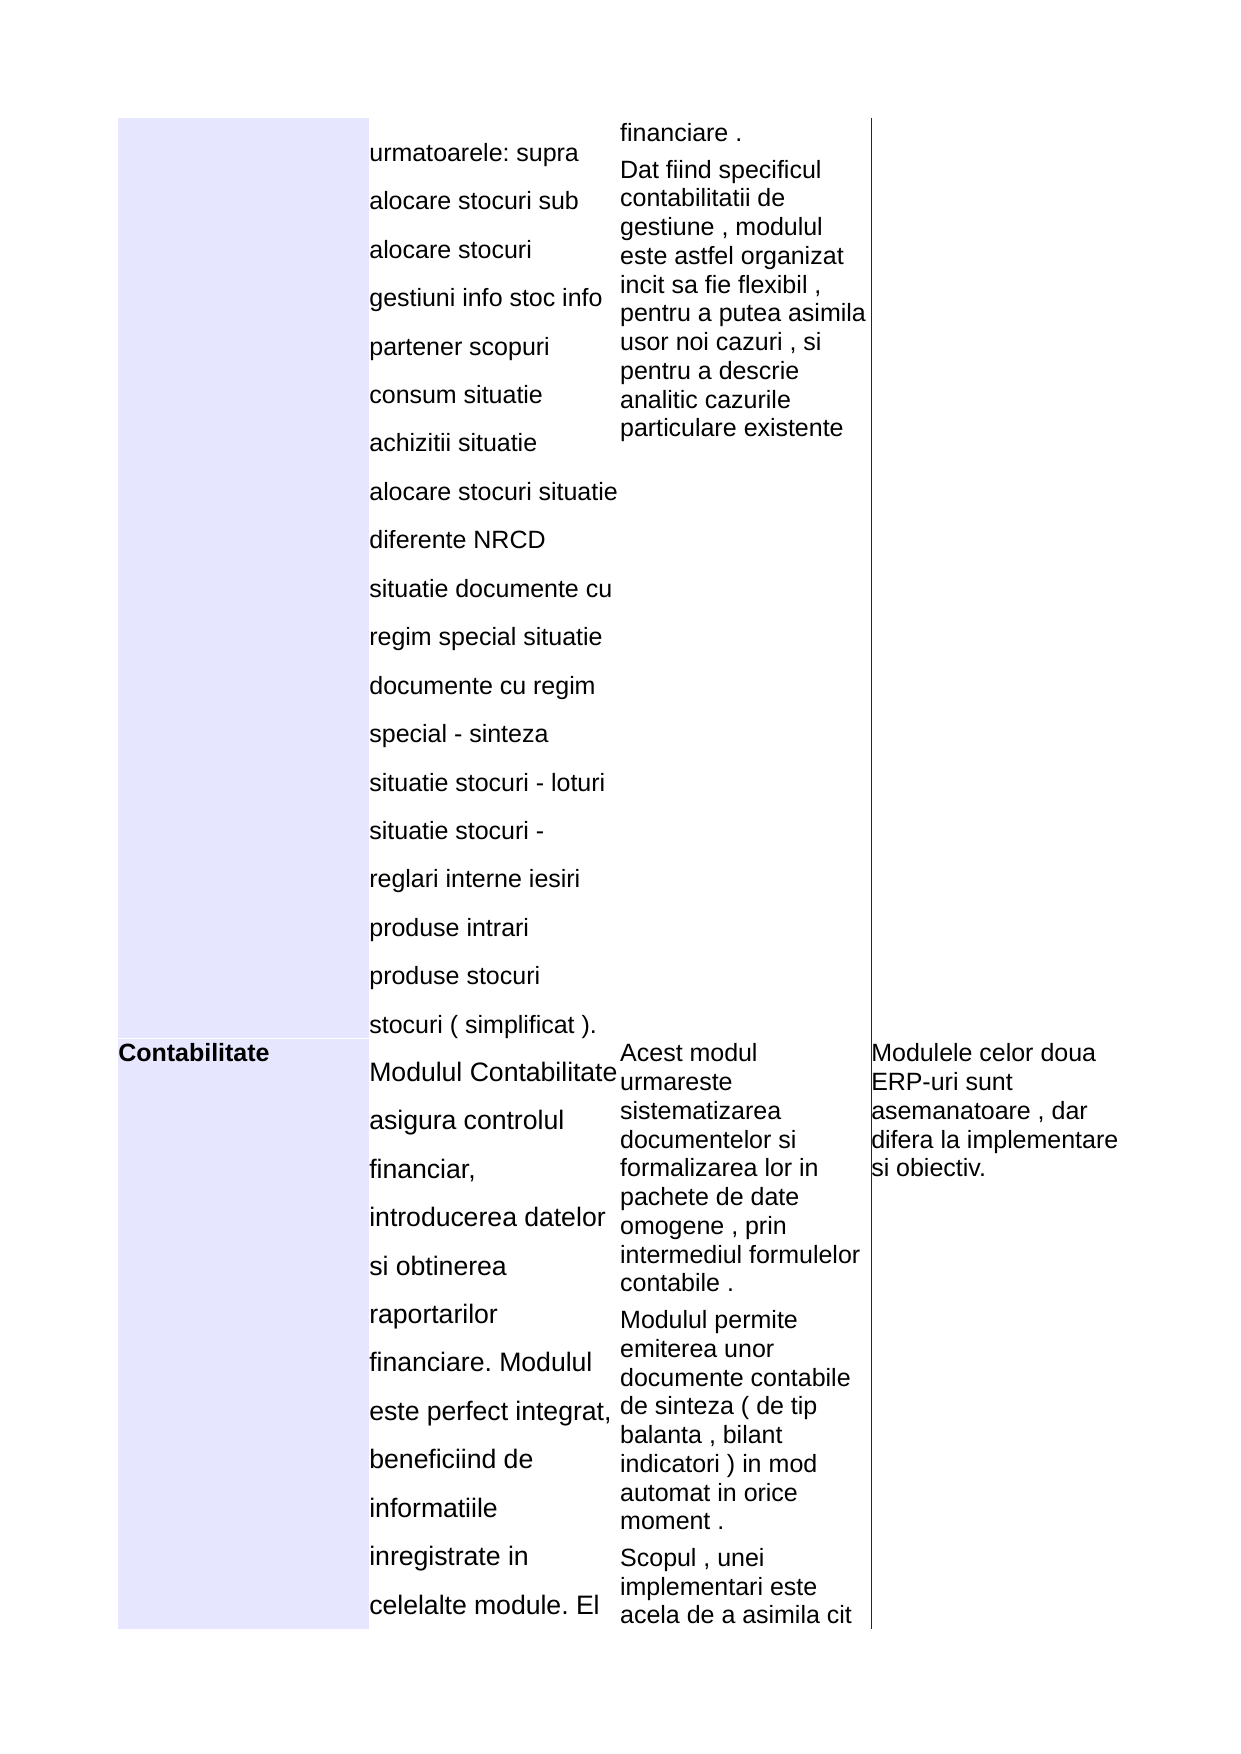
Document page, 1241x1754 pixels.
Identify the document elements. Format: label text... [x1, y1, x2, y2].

table_cell urmatoarele: supra alocare stocuri sub alocare stocuri gestiuni info stoc info partener scopuri consum situatie achizitii situatie alocare stocuri situatie diferente NRCD situatie documente cu regim special situatie documente cu regim special - sinteza situatie stocuri - loturi situatie stocuri - reglari interne iesiri produse intrari produse stocuri stocuri ( simplificat ). [369, 118, 620, 1038]
table_cell Modulul Contabilitate asigura controlul financiar, introducerea datelor si obtinerea raportarilor financiare. Modulul este perfect integrat, beneficiind de informatiile inregistrate in celelalte module. El [369, 1039, 620, 1629]
table_cell [118, 118, 369, 1038]
table_cell Modulele celor doua ERP-uri sunt asemanatoare , dar difera la implementare si obiectiv. [872, 1039, 1122, 1629]
table_cell Acest modul urmareste sistematizarea documentelor si formalizarea lor in pachete de date omogene , prin intermediul formulelor contabile . Modulul permite emiterea unor documente contabile de sinteza ( de tip balanta , bilant indicatori ) in mod automat in orice moment . Scopul , unei implementari este acela de a asimila cit [620, 1039, 871, 1629]
table_cell Contabilitate [118, 1039, 369, 1629]
table_cell financiare . Dat fiind specificul contabilitatii de gestiune , modulul este astfel organizat incit sa fie flexibil , pentru a putea asimila usor noi cazuri , si pentru a descrie analitic cazurile particulare existente [620, 118, 871, 1038]
table_cell [872, 118, 1122, 1038]
